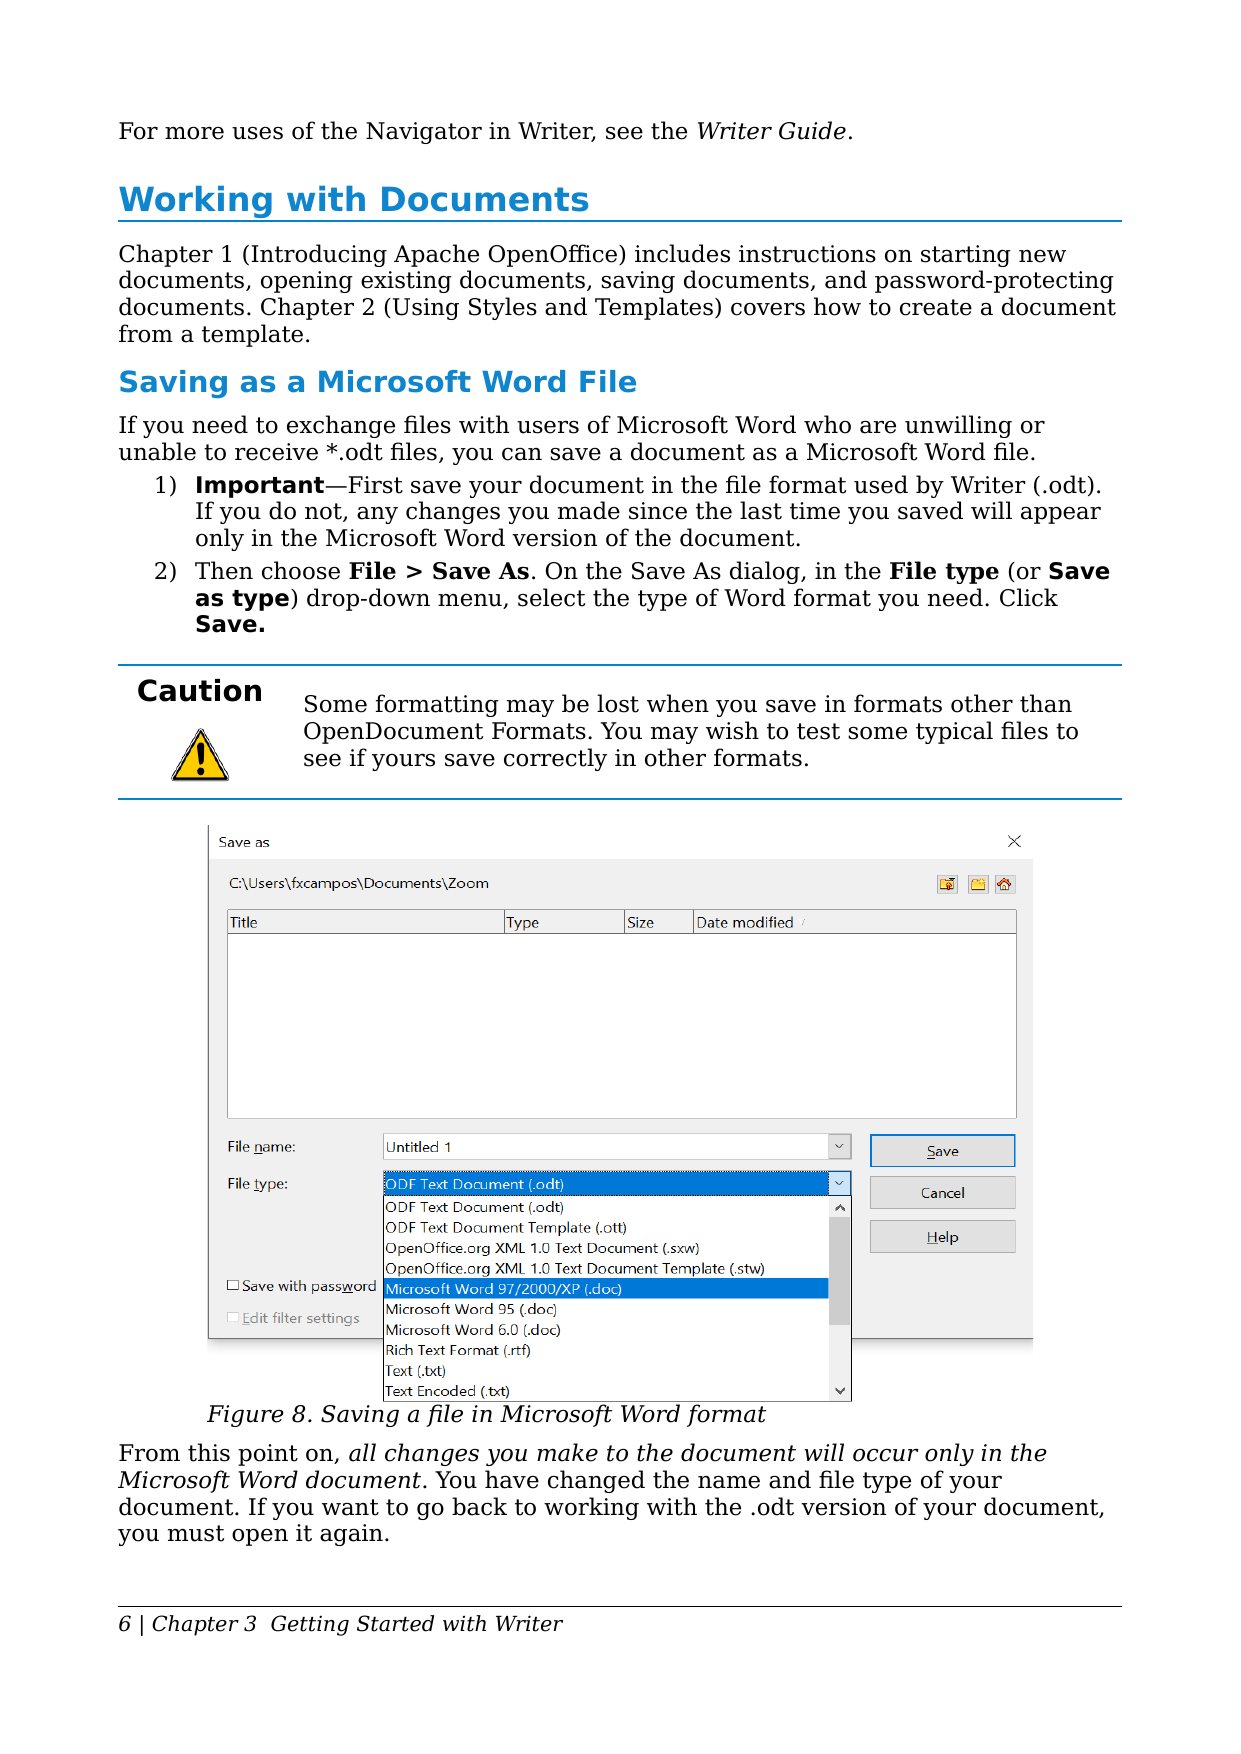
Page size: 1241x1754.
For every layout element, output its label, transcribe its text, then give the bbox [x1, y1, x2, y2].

text From this point on, all changes you make to the document will occur only in the Microsoft Word document. You have changed the name and file type of your document. If you want to go back to working with the .odt version of your document, you must open it again. [118, 1440, 1122, 1547]
text For more uses of the Navigator in Writer, see the Writer Guide. [118, 118, 1122, 145]
subtitle Working with Documents [118, 181, 1122, 220]
text Figure 8. Saving a file in Microsoft Word format [207, 1402, 1033, 1428]
list Important—First save your document in the file format used by Writer (.odt). If you do not, any changes you made since the last time you saved will appear only in the Microsoft Word version of the document. [177, 472, 1122, 552]
list If you need to exchange files with users of Microsoft Word who are unwilling or unable to receive *.odt files, you can save a document as a Microsoft Word file. [118, 412, 1122, 465]
list Chapter 1 (Introducing Apache OpenOffice) includes instructions on starting new documents, opening existing documents, saving documents, and password-protecting documents. Chapter 2 (Using Styles and Templates) covers how to create a document from a template. [118, 241, 1122, 347]
picture [167, 724, 233, 785]
table_header Caution [118, 666, 281, 797]
subtitle Saving as a Microsoft Word File [118, 366, 1122, 399]
picture [207, 825, 1034, 1402]
list Then choose File > Save As. On the Save As dialog, in the File type (or Save as type) drop-down menu, select the type of Word format you need. Click Save. [177, 558, 1122, 638]
table_header Some formatting may be lost when you save in formats other than OpenDocument Formats. You may wish to test some typical files to see if yours save correctly in other formats. [281, 666, 1122, 797]
